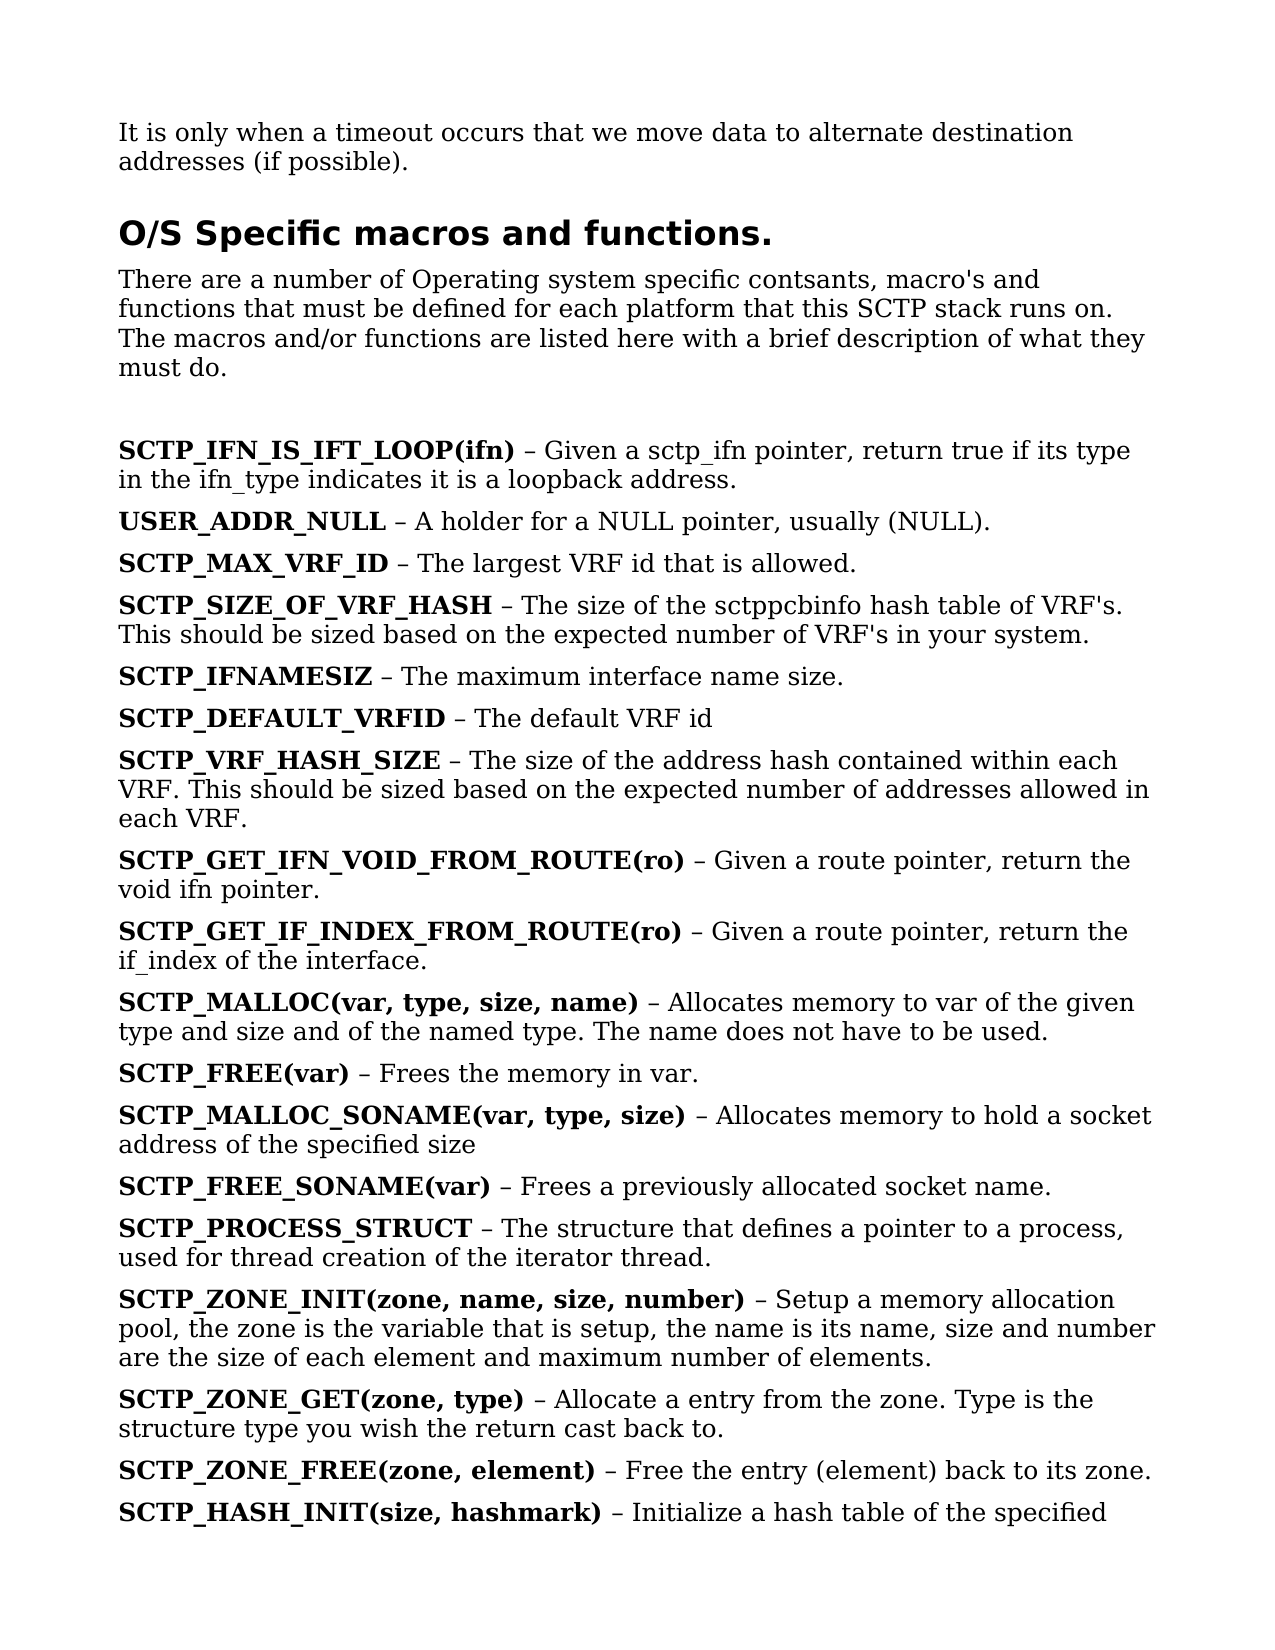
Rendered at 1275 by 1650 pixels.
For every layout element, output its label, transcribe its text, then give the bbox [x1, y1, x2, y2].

text SCTP_IFNAMESIZ – The maximum interface name size. [118, 662, 1157, 692]
text SCTP_IFN_IS_IFT_LOOP(ifn) – Given a sctp_ifn pointer, return true if its type in the ifn_type indicates it is a loopback address. [118, 436, 1157, 495]
text SCTP_HASH_INIT(size, hashmark) – Initialize a hash table of the specified [118, 1498, 1157, 1528]
text SCTP_ZONE_FREE(zone, element) – Free the entry (element) back to its zone. [118, 1456, 1157, 1486]
text SCTP_MALLOC(var, type, size, name) – Allocates memory to var of the given type and size and of the named type. The name does not have to be used. [118, 988, 1157, 1047]
text SCTP_GET_IF_INDEX_FROM_ROUTE(ro) – Given a route pointer, return the if_index of the interface. [118, 917, 1157, 976]
text SCTP_ZONE_GET(zone, type) – Allocate a entry from the zone. Type is the structure type you wish the return cast back to. [118, 1385, 1157, 1444]
text SCTP_VRF_HASH_SIZE – The size of the address hash contained within each VRF. This should be sized based on the expected number of addresses allowed in each VRF. [118, 746, 1157, 834]
text It is only when a timeout occurs that we move data to alternate destination addresses (if possible). [118, 118, 1157, 176]
text SCTP_FREE(var) – Frees the memory in var. [118, 1059, 1157, 1089]
text SCTP_MAX_VRF_ID – The largest VRF id that is allowed. [118, 549, 1157, 579]
text SCTP_DEFAULT_VRFID – The default VRF id [118, 704, 1157, 733]
text SCTP_PROCESS_STRUCT – The structure that defines a pointer to a process, used for thread creation of the iterator thread. [118, 1214, 1157, 1273]
text SCTP_SIZE_OF_VRF_HASH – The size of the sctppcbinfo hash table of VRF's. This should be sized based on the expected number of VRF's in your system. [118, 591, 1157, 650]
text There are a number of Operating system specific contsants, macro's and functions that must be defined for each platform that this SCTP stack runs on. The macros and/or functions are listed here with a brief description of what they must do. [118, 266, 1157, 382]
subtitle O/S Specific macros and functions. [118, 214, 1157, 253]
text SCTP_GET_IFN_VOID_FROM_ROUTE(ro) – Given a route pointer, return the void ifn pointer. [118, 846, 1157, 905]
text SCTP_FREE_SONAME(var) – Frees a previously allocated socket name. [118, 1172, 1157, 1202]
text USER_ADDR_NULL – A holder for a NULL pointer, usually (NULL). [118, 507, 1157, 537]
text SCTP_MALLOC_SONAME(var, type, size) – Allocates memory to hold a socket address of the specified size [118, 1101, 1157, 1160]
text SCTP_ZONE_INIT(zone, name, size, number) – Setup a memory allocation pool, the zone is the variable that is setup, the name is its name, size and number are the size of each element and maximum number of elements. [118, 1285, 1157, 1373]
